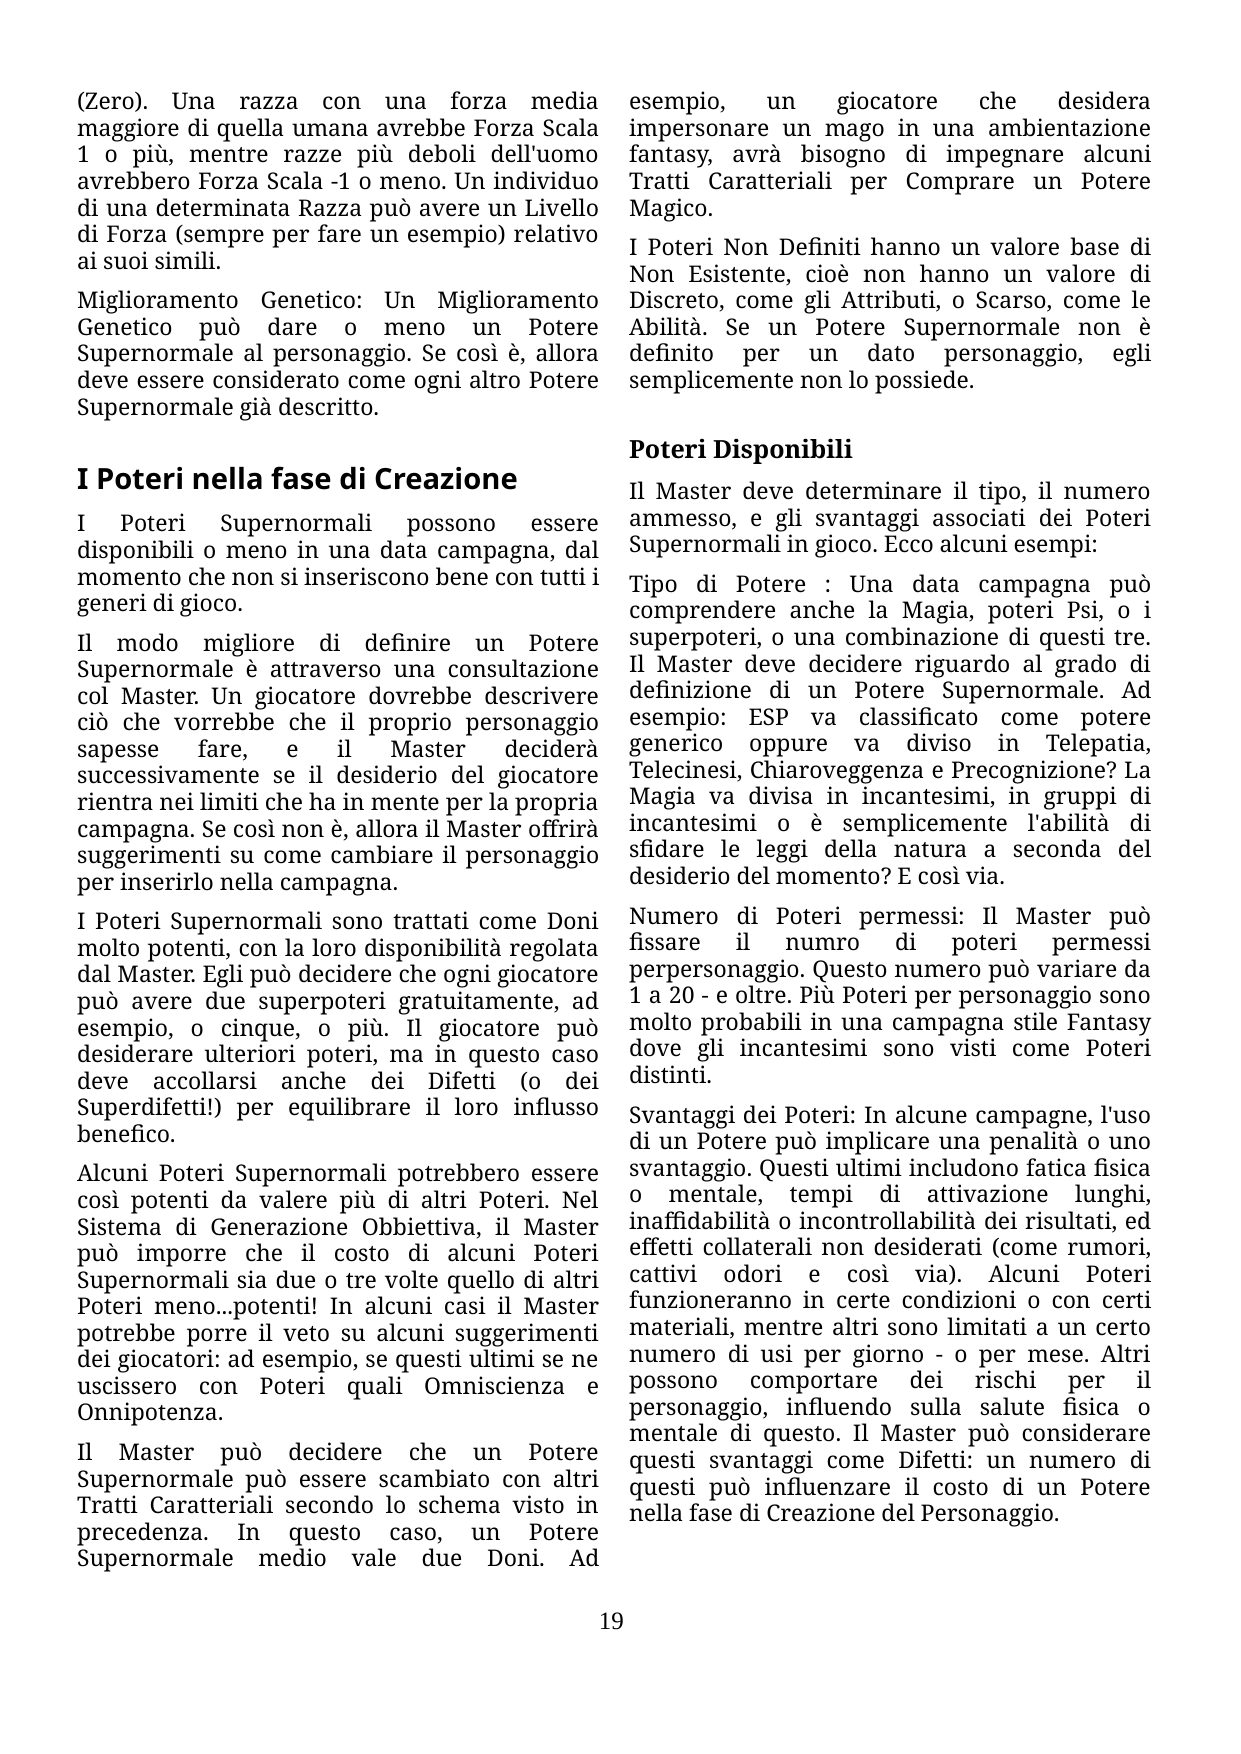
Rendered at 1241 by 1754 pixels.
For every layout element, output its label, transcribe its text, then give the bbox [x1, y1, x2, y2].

text Tipo di Potere : Una data campagna può comprendere anche la Magia, poteri Psi, o i superpoteri, o una combinazione di questi tre. Il Master deve decidere riguardo al grado di definizione di un Potere Supernormale. Ad esempio: ESP va classificato come potere generico oppure va diviso in Telepatia, Telecinesi, Chiaroveggenza e Precognizione? La Magia va divisa in incantesimi, in gruppi di incantesimi o è semplicemente l'abilità di sfidare le leggi della natura a seconda del desiderio del momento? E così via. [629, 571, 1152, 890]
text Alcuni Poteri Supernormali potrebbero essere così potenti da valere più di altri Poteri. Nel Sistema di Generazione Obbiettiva, il Master può imporre che il costo di alcuni Poteri Supernormali sia due o tre volte quello di altri Poteri meno...potenti! In alcuni casi il Master potrebbe porre il veto su alcuni suggerimenti dei giocatori: ad esempio, se questi ultimi se ne uscissero con Poteri quali Omniscienza e Onnipotenza. [77, 1161, 599, 1426]
subtitle Poteri Disponibili [629, 432, 1152, 466]
text esempio, un giocatore che desidera impersonare un mago in una ambientazione fantasy, avrà bisogno di impegnare alcuni Tratti Caratteriali per Comprare un Potere Magico. [629, 88, 1152, 221]
text I Poteri Non Definiti hanno un valore base di Non Esistente, cioè non hanno un valore di Discreto, come gli Attributi, o Scarso, come le Abilità. Se un Potere Supernormale non è definito per un dato personaggio, egli semplicemente non lo possiede. [629, 234, 1152, 394]
text Il Master può decidere che un Potere Supernormale può essere scambiato con altri Tratti Caratteriali secondo lo schema visto in precedenza. In questo caso, un Potere Supernormale medio vale due Doni. Ad [77, 1439, 599, 1572]
text Il Master deve determinare il tipo, il numero ammesso, e gli svantaggi associati dei Poteri Supernormali in gioco. Ecco alcuni esempi: [629, 478, 1152, 558]
text I Poteri Supernormali sono trattati come Doni molto potenti, con la loro disponibilità regolata dal Master. Egli può decidere che ogni giocatore può avere due superpoteri gratuitamente, ad esempio, o cinque, o più. Il giocatore può desiderare ulteriori poteri, ma in questo caso deve accollarsi anche dei Difetti (o dei Superdifetti!) per equilibrare il loro influsso benefico. [77, 908, 599, 1147]
text Il modo migliore di definire un Potere Supernormale è attraverso una consultazione col Master. Un giocatore dovrebbe descrivere ciò che vorrebbe che il proprio personaggio sapesse fare, e il Master deciderà successivamente se il desiderio del giocatore rientra nei limiti che ha in mente per la propria campagna. Se così non è, allora il Master offrirà suggerimenti su come cambiare il personaggio per inserirlo nella campagna. [77, 630, 599, 895]
text Numero di Poteri permessi: Il Master può fissare il numro di poteri permessi perpersonaggio. Questo numero può variare da 1 a 20 - e oltre. Più Poteri per personaggio sono molto probabili in una campagna stile Fantasy dove gli incantesimi sono visti come Poteri distinti. [629, 903, 1152, 1089]
subtitle I Poteri nella fase di Creazione [77, 458, 599, 498]
text Svantaggi dei Poteri: In alcune campagne, l'uso di un Potere può implicare una penalità o uno svantaggio. Questi ultimi includono fatica fisica o mentale, tempi di attivazione lunghi, inaffidabilità o incontrollabilità dei risultati, ed effetti collaterali non desiderati (come rumori, cattivi odori e così via). Alcuni Poteri funzioneranno in certe condizioni o con certi materiali, mentre altri sono limitati a un certo numero di usi per giorno - o per mese. Altri possono comportare dei rischi per il personaggio, influendo sulla salute fisica o mentale di questo. Il Master può considerare questi svantaggi come Difetti: un numero di questi può influenzare il costo di un Potere nella fase di Creazione del Personaggio. [629, 1102, 1152, 1527]
text Miglioramento Genetico: Un Miglioramento Genetico può dare o meno un Potere Supernormale al personaggio. Se così è, allora deve essere considerato come ogni altro Potere Supernormale già descritto. [77, 287, 599, 420]
text I Poteri Supernormali possono essere disponibili o meno in una data campagna, dal momento che non si inseriscono bene con tutti i generi di gioco. [77, 511, 599, 617]
text (Zero). Una razza con una forza media maggiore di quella umana avrebbe Forza Scala 1 o più, mentre razze più deboli dell'uomo avrebbero Forza Scala -1 o meno. Un individuo di una determinata Razza può avere un Livello di Forza (sempre per fare un esempio) relativo ai suoi simili. [77, 88, 599, 274]
